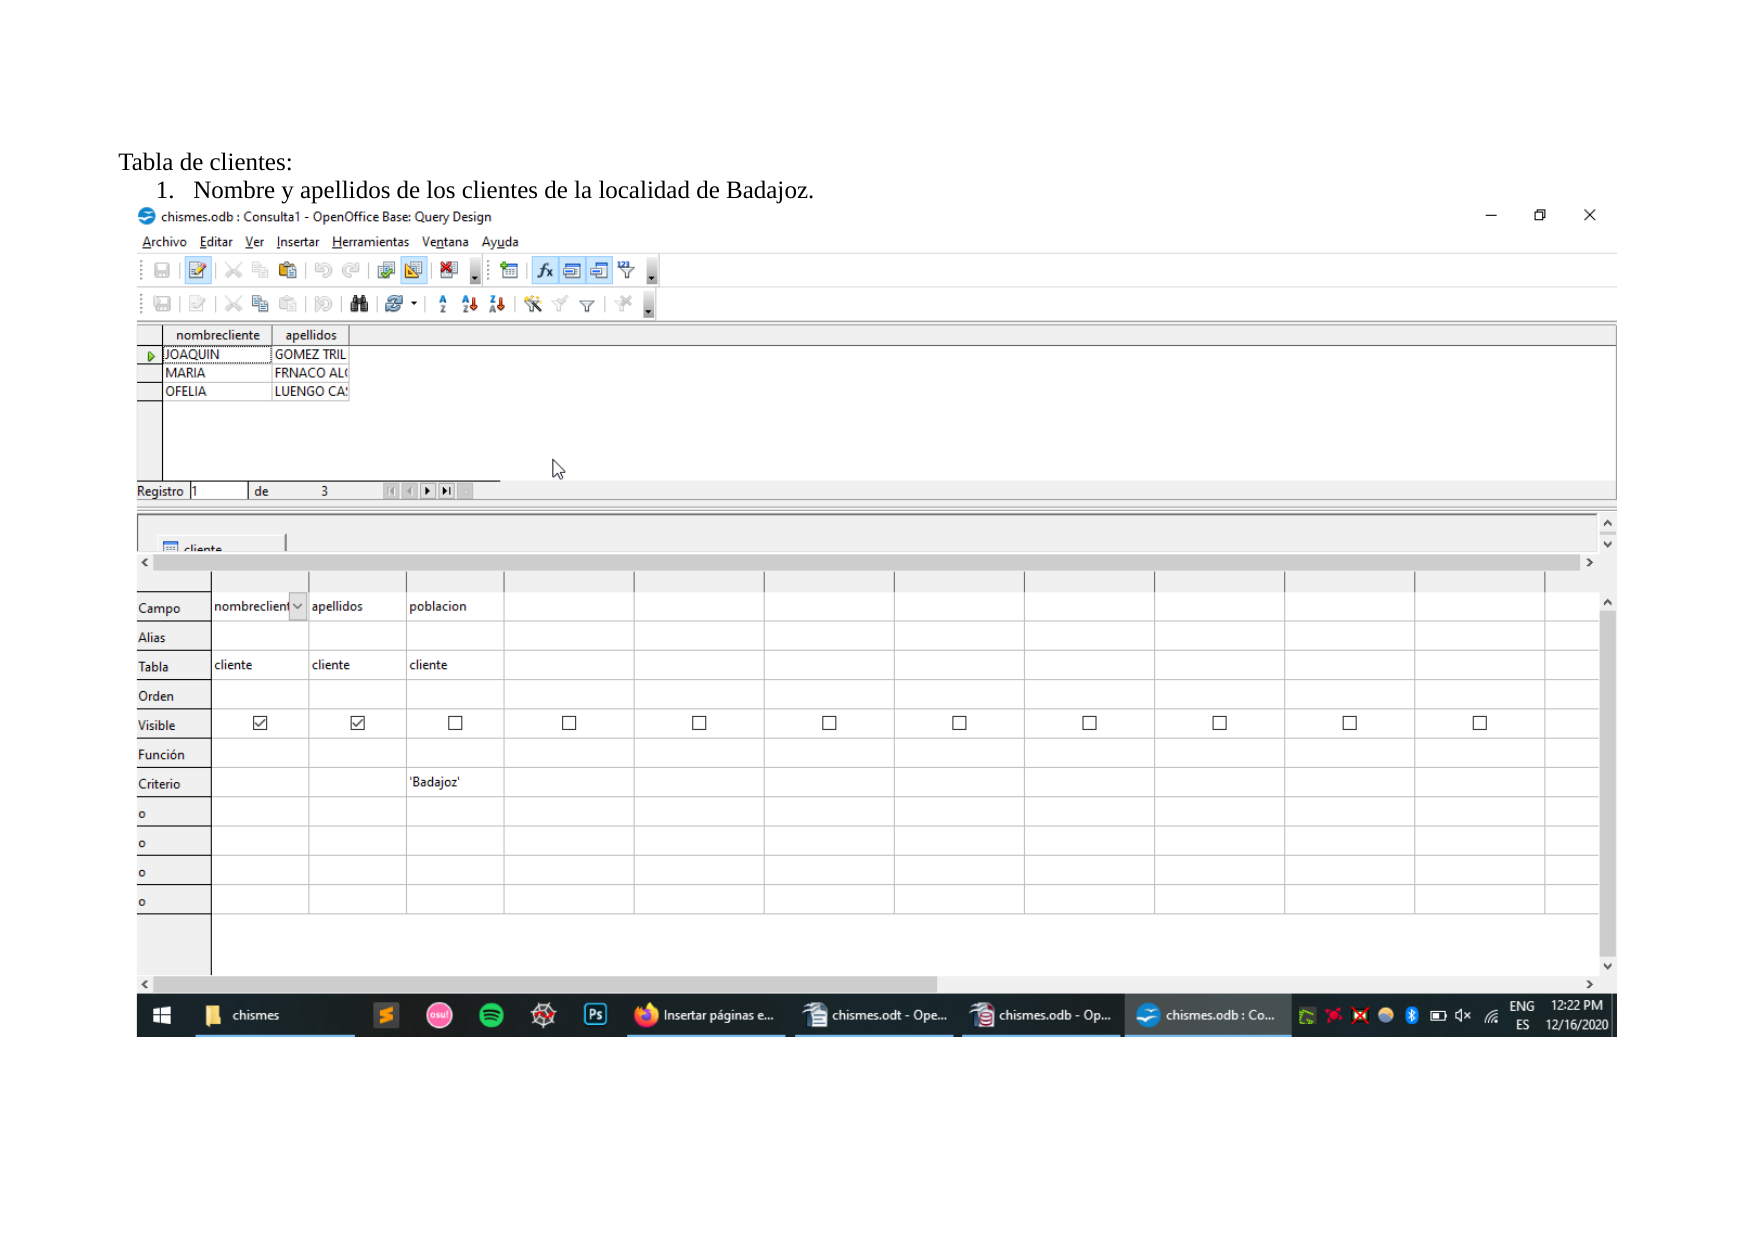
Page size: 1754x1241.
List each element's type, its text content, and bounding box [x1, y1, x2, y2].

text Tabla de clientes: [118, 147, 1636, 176]
picture [136, 204, 1617, 1037]
list Nombre y apellidos de los clientes de la localidad de Badajoz. [156, 176, 1636, 204]
